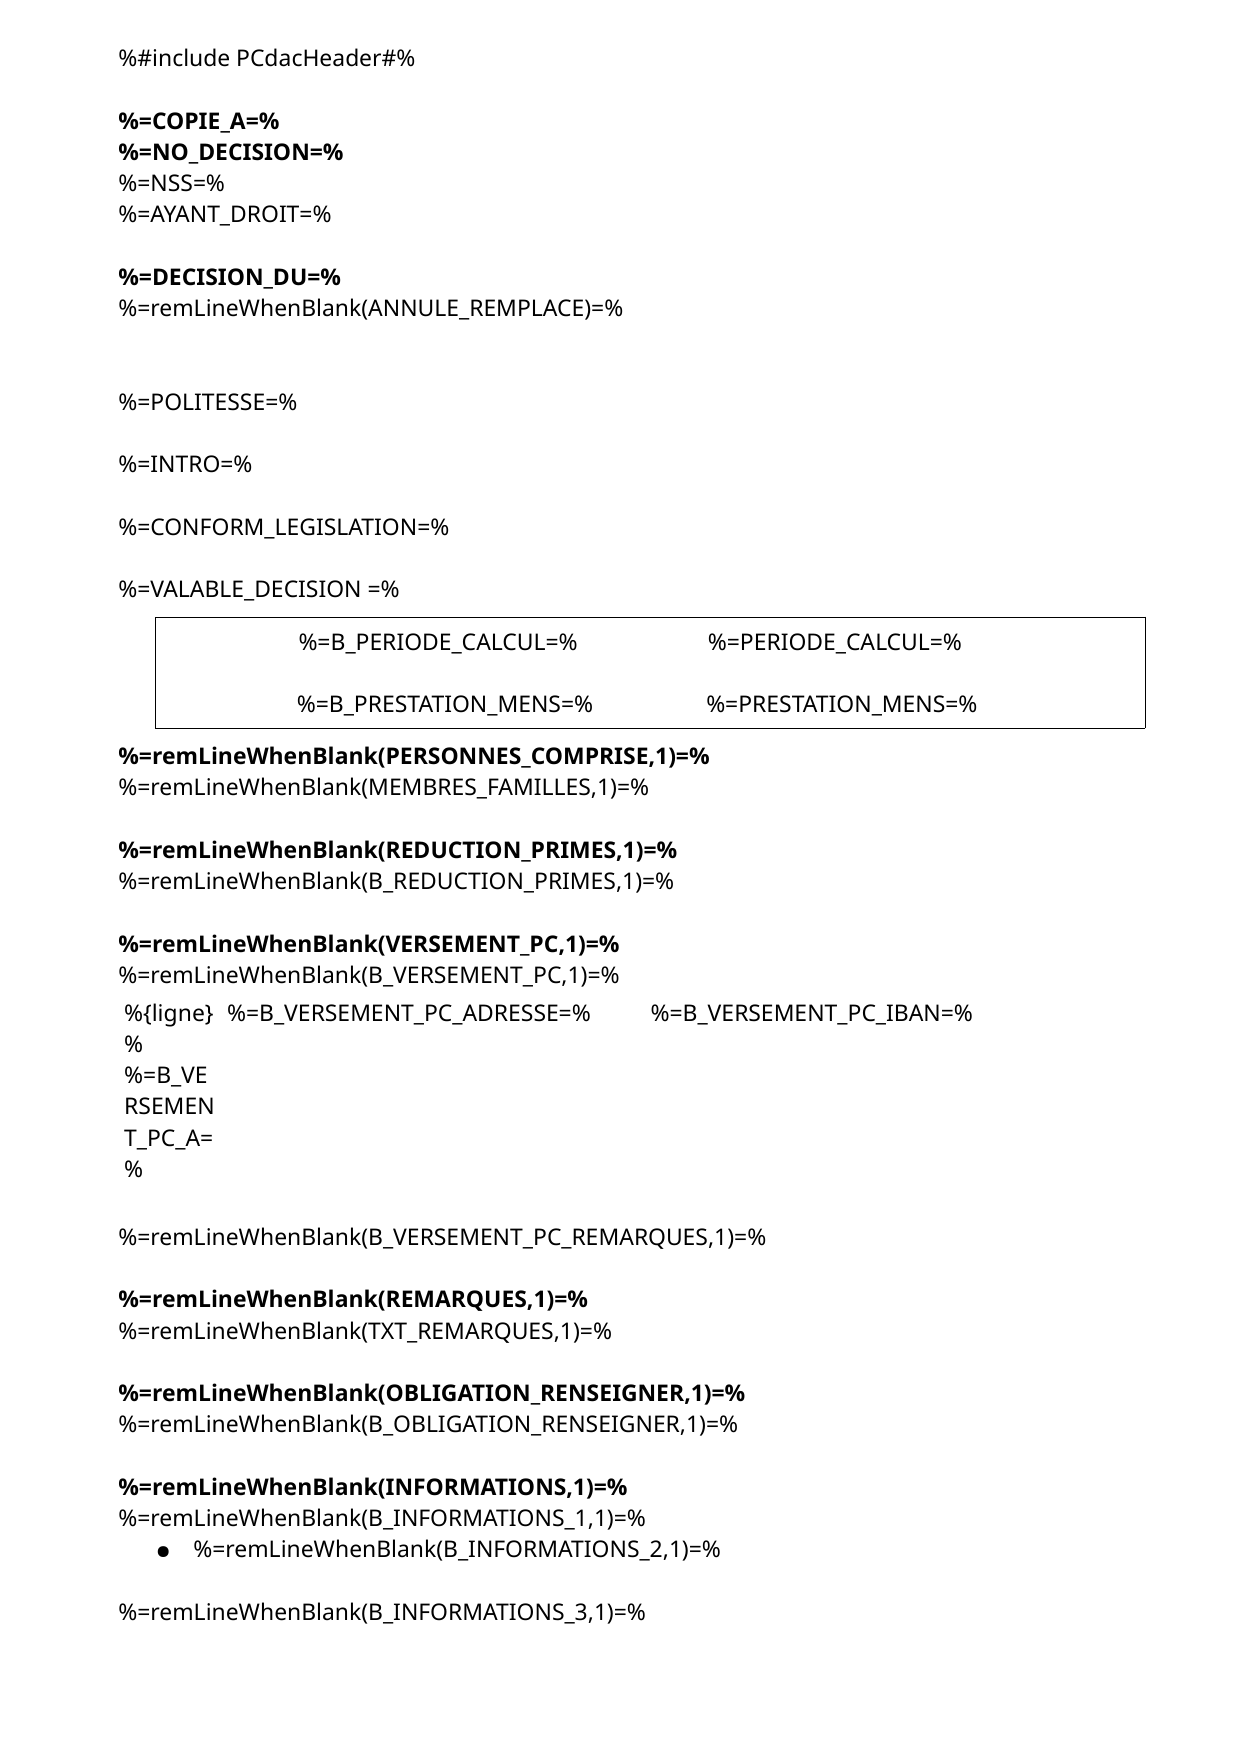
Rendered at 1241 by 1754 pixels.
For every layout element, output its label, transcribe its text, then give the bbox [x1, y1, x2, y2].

text %=COPIE_A=% [118, 105, 1182, 136]
text %=INTRO=% [118, 448, 1182, 480]
list %=remLineWhenBlank(B_INFORMATIONS_2,1)=% [156, 1533, 1182, 1565]
text %=NSS=% [118, 167, 1182, 198]
text %=remLineWhenBlank(INFORMATIONS,1)=% [118, 1471, 1182, 1502]
text %=remLineWhenBlank(B_INFORMATIONS_1,1)=% [118, 1502, 1182, 1533]
table_cell %=B_VERSEMENT_PC_IBAN=% [645, 991, 1182, 1221]
text %=AYANT_DROIT=% [118, 198, 1182, 230]
text %#include PCdacHeader#% [118, 42, 1182, 73]
text %=DECISION_DU=% [118, 261, 1182, 292]
text %=remLineWhenBlank(MEMBRES_FAMILLES,1)=% [118, 771, 1182, 803]
text %=B_PERIODE_CALCUL=% %=PERIODE_CALCUL=% [164, 626, 1136, 657]
text %=remLineWhenBlank(B_INFORMATIONS_3,1)=% [118, 1596, 1182, 1627]
text %=CONFORM_LEGISLATION=% [118, 511, 1182, 542]
text %=remLineWhenBlank(B_OBLIGATION_RENSEIGNER,1)=% [118, 1408, 1182, 1440]
text %=remLineWhenBlank(REDUCTION_PRIMES,1)=% [118, 834, 1182, 865]
text %=remLineWhenBlank(VERSEMENT_PC,1)=% [118, 928, 1182, 959]
table_cell %=B_VERSEMENT_PC_ADRESSE=% [221, 991, 644, 1221]
text %=remLineWhenBlank(REMARQUES,1)=% [118, 1283, 1182, 1315]
text %=NO_DECISION=% [118, 136, 1182, 167]
text %=remLineWhenBlank(ANNULE_REMPLACE)=% [118, 292, 1182, 323]
text %=B_PRESTATION_MENS=% %=PRESTATION_MENS=% [164, 688, 1136, 719]
text %=remLineWhenBlank(B_VERSEMENT_PC_REMARQUES,1)=% [118, 1221, 1182, 1252]
table_cell %{ligne}%%=B_VERSEMENT_PC_A=% [118, 991, 221, 1221]
text %=remLineWhenBlank(TXT_REMARQUES,1)=% [118, 1315, 1182, 1346]
text %=remLineWhenBlank(B_VERSEMENT_PC,1)=% [118, 959, 1182, 990]
text %=remLineWhenBlank(OBLIGATION_RENSEIGNER,1)=% [118, 1377, 1182, 1408]
text %=POLITESSE=% [118, 386, 1182, 448]
text %=remLineWhenBlank(PERSONNES_COMPRISE,1)=% [118, 605, 1182, 771]
text %=VALABLE_DECISION =% [118, 573, 1182, 605]
text %=remLineWhenBlank(B_REDUCTION_PRIMES,1)=% [118, 865, 1182, 896]
